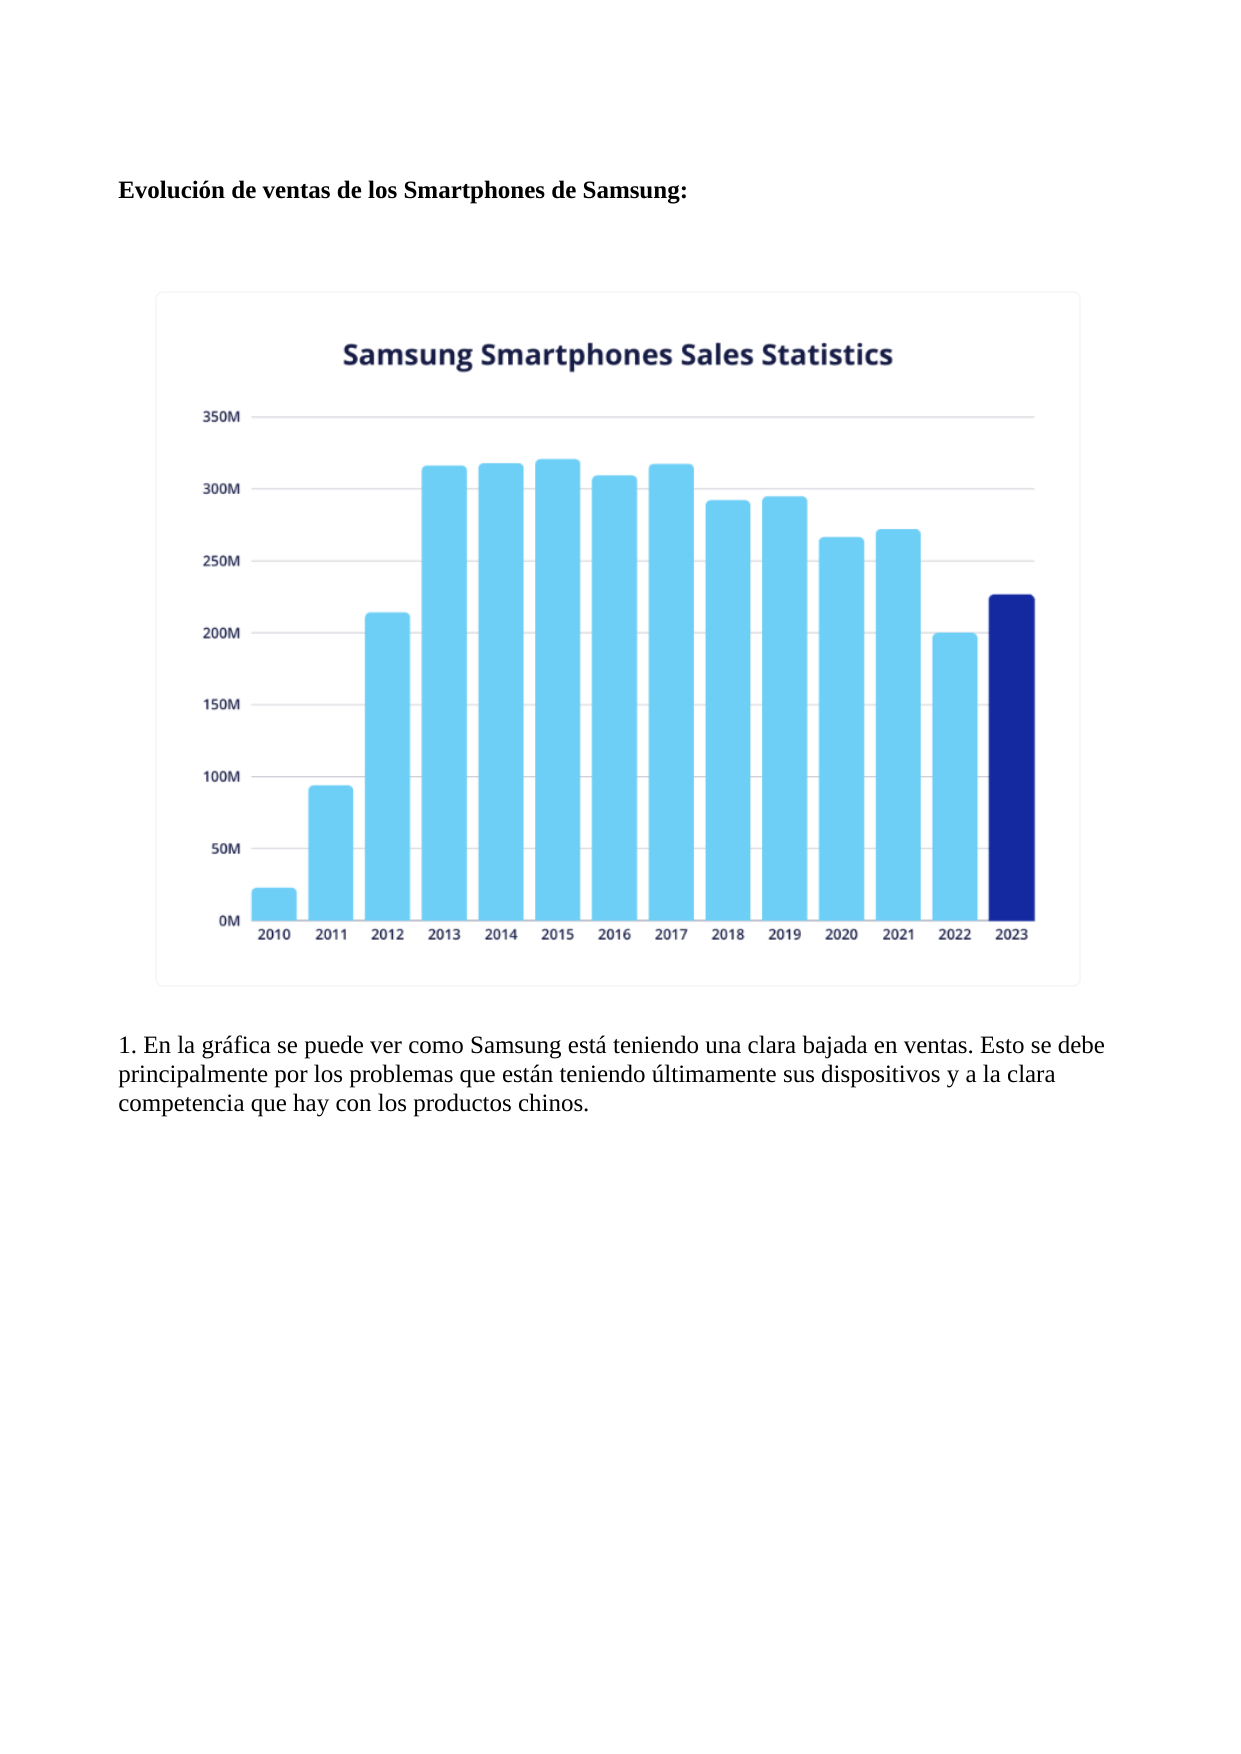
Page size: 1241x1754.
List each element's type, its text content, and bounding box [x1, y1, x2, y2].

text Evolución de ventas de los Smartphones de Samsung: [118, 176, 1122, 204]
text 1. En la gráfica se puede ver como Samsung está teniendo una clara bajada en ventas. Esto se debe principalmente por los problemas que están teniendo últimamente sus dispositivos y a la clara competencia que hay con los productos chinos. [118, 1030, 1122, 1117]
picture [118, 261, 1123, 1002]
